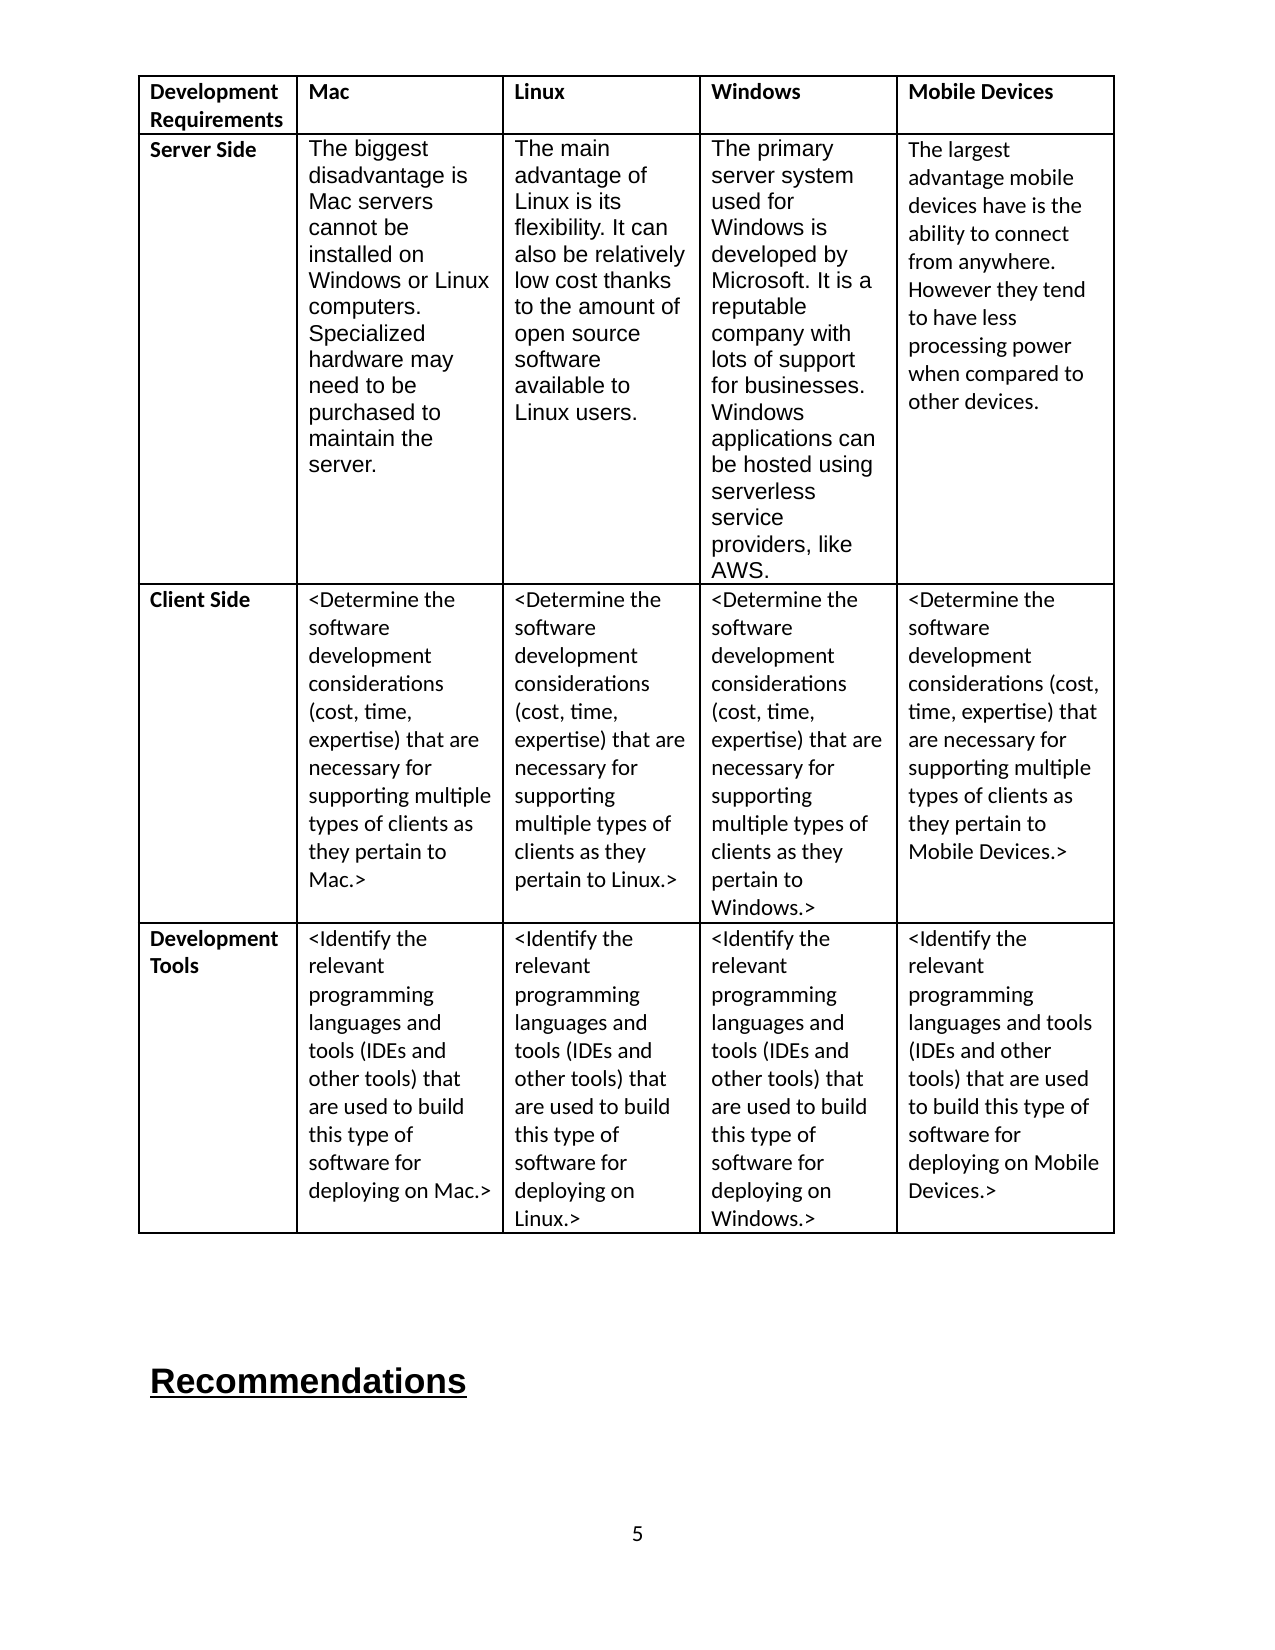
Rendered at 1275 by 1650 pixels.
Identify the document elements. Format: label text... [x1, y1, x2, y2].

table_cell <Identify the relevant programming languages and tools (IDEs and other tools) that are used to build this type of software for deploying on Mobile Devices.> [898, 924, 1113, 1232]
table_cell <Determine the software development considerations (cost, time, expertise) that are necessary for supporting multiple types of clients as they pertain to Mobile Devices.> [898, 585, 1113, 922]
table_header Mac [298, 77, 502, 133]
table_cell The primary server system used for Windows is developed by Microsoft. It is a reputable company with lots of support for businesses. Windows applications can be hosted using serverless service providers, like AWS. [701, 135, 896, 583]
table_header Linux [504, 77, 699, 133]
subtitle Recommendations [150, 1360, 1125, 1401]
table_cell <Determine the software development considerations (cost, time, expertise) that are necessary for supporting multiple types of clients as they pertain to Mac.> [298, 585, 502, 922]
table_cell The main advantage of Linux is its flexibility. It can also be relatively low cost thanks to the amount of open source software available to Linux users. [504, 135, 699, 583]
table_cell <Identify the relevant programming languages and tools (IDEs and other tools) that are used to build this type of software for deploying on Mac.> [298, 924, 502, 1232]
table_cell Server Side [140, 135, 296, 583]
table_cell Client Side [140, 585, 296, 922]
table_cell The biggest disadvantage is Mac servers cannot be installed on Windows or Linux computers. Specialized hardware may need to be purchased to maintain the server. [298, 135, 502, 583]
table_cell The largest advantage mobile devices have is the ability to connect from anywhere. However they tend to have less processing power when compared to other devices. [898, 135, 1113, 583]
table_cell <Determine the software development considerations (cost, time, expertise) that are necessary for supporting multiple types of clients as they pertain to Linux.> [504, 585, 699, 922]
table_cell Development Tools [140, 924, 296, 1232]
table_cell <Identify the relevant programming languages and tools (IDEs and other tools) that are used to build this type of software for deploying on Windows.> [701, 924, 896, 1232]
table_header Mobile Devices [898, 77, 1113, 133]
table_header Windows [701, 77, 896, 133]
table_header Development Requirements [140, 77, 296, 133]
table_cell <Identify the relevant programming languages and tools (IDEs and other tools) that are used to build this type of software for deploying on Linux.> [504, 924, 699, 1232]
table_cell <Determine the software development considerations (cost, time, expertise) that are necessary for supporting multiple types of clients as they pertain to Windows.> [701, 585, 896, 922]
